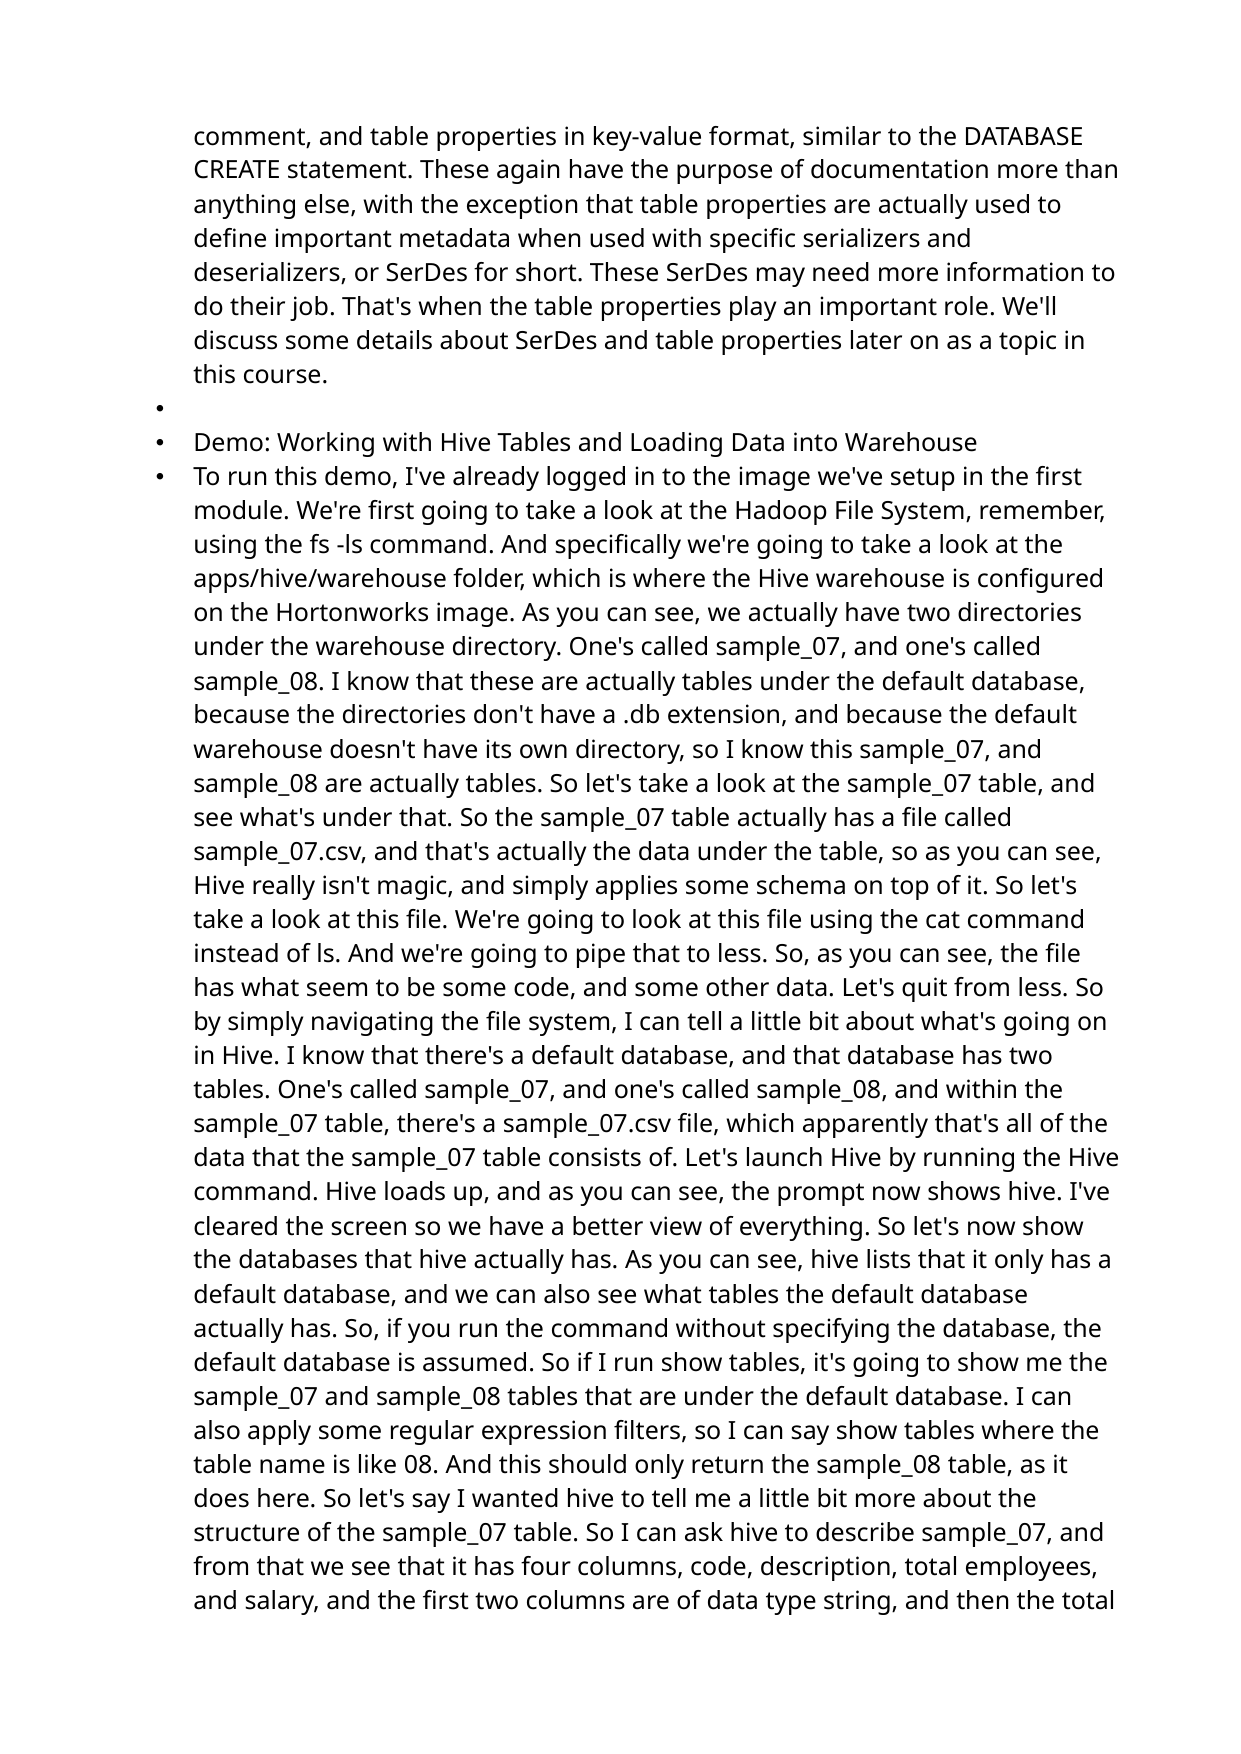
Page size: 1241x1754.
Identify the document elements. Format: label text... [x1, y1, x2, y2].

list To run this demo, I've already logged in to the image we've setup in the first module. We're first going to take a look at the Hadoop File System, remember, using the fs -ls command. And specifically we're going to take a look at the apps/hive/warehouse folder, which is where the Hive warehouse is configured on the Hortonworks image. As you can see, we actually have two directories under the warehouse directory. One's called sample_07, and one's called sample_08. I know that these are actually tables under the default database, because the directories don't have a .db extension, and because the default warehouse doesn't have its own directory, so I know this sample_07, and sample_08 are actually tables. So let's take a look at the sample_07 table, and see what's under that. So the sample_07 table actually has a file called sample_07.csv, and that's actually the data under the table, so as you can see, Hive really isn't magic, and simply applies some schema on top of it. So let's take a look at this file. We're going to look at this file using the cat command instead of ls. And we're going to pipe that to less. So, as you can see, the file has what seem to be some code, and some other data. Let's quit from less. So by simply navigating the file system, I can tell a little bit about what's going on in Hive. I know that there's a default database, and that database has two tables. One's called sample_07, and one's called sample_08, and within the sample_07 table, there's a sample_07.csv file, which apparently that's all of the data that the sample_07 table consists of. Let's launch Hive by running the Hive command. Hive loads up, and as you can see, the prompt now shows hive. I've cleared the screen so we have a better view of everything. So let's now show the databases that hive actually has. As you can see, hive lists that it only has a default database, and we can also see what tables the default database actually has. So, if you run the command without specifying the database, the default database is assumed. So if I run show tables, it's going to show me the sample_07 and sample_08 tables that are under the default database. I can also apply some regular expression filters, so I can say show tables where the table name is like 08. And this should only return the sample_08 table, as it does here. So let's say I wanted hive to tell me a little bit more about the structure of the sample_07 table. So I can ask hive to describe sample_07, and from that we see that it has four columns, code, description, total employees, and salary, and the first two columns are of data type string, and then the total [156, 459, 1122, 1617]
list Demo: Working with Hive Tables and Loading Data into Warehouse [156, 425, 1122, 459]
list comment, and table properties in key-value format, similar to the DATABASE CREATE statement. These again have the purpose of documentation more than anything else, with the exception that table properties are actually used to define important metadata when used with specific serializers and deserializers, or SerDes for short. These SerDes may need more information to do their job. That's when the table properties play an important role. We'll discuss some details about SerDes and table properties later on as a topic in this course. [156, 118, 1122, 391]
